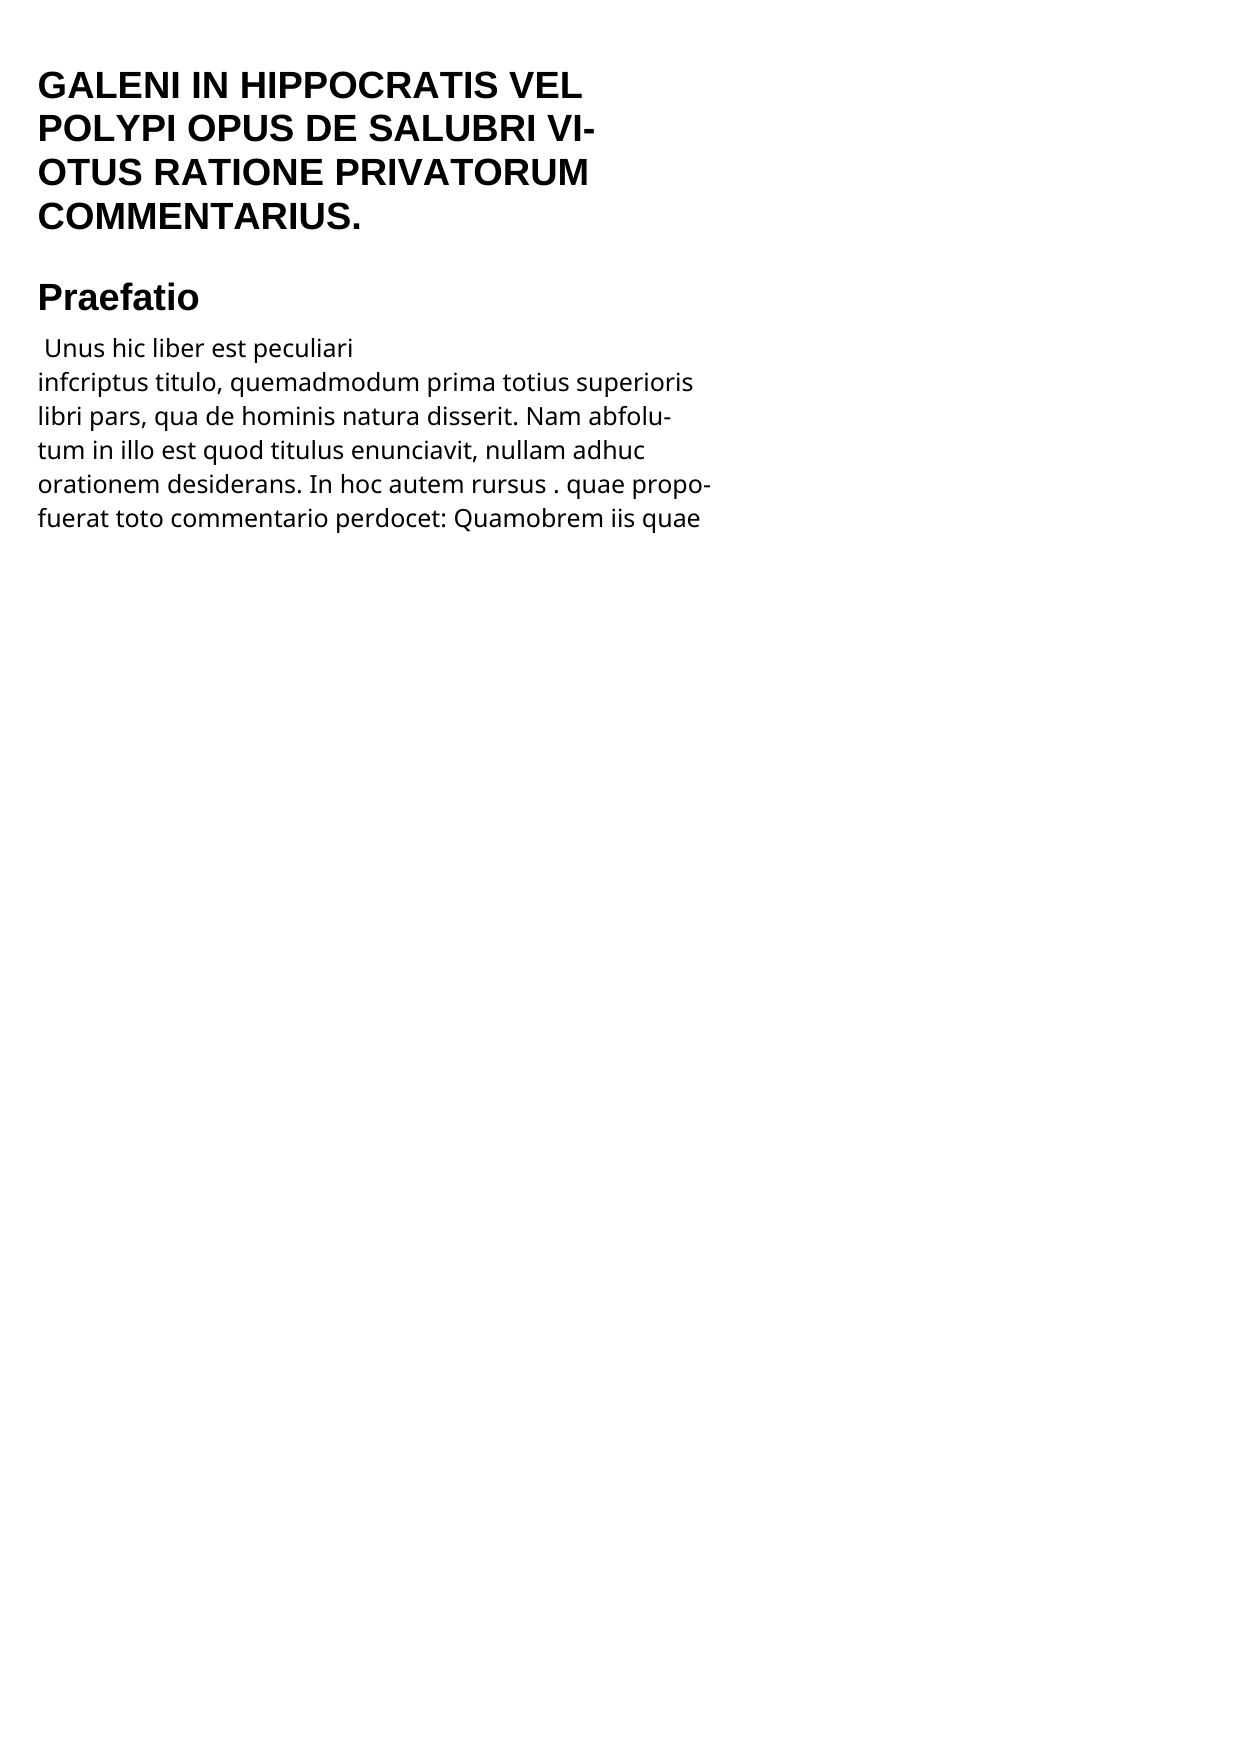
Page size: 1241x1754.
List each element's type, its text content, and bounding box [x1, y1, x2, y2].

text Unus hic liber est peculiari infcriptus titulo, quemadmodum prima totius superioris libri pars, qua de hominis natura disserit. Nam abfolu- tum in illo est quod titulus enunciavit, nullam adhuc orationem desiderans. In hoc autem rursus . quae propo- fuerat toto commentario perdocet: Quamobrem iis quae [37, 331, 1203, 535]
subtitle GALENI IN HIPPOCRATIS VEL POLYPI OPUS DE SALUBRI VI- OTUS RATIONE PRIVATORUM COMMENTARIUS. [37, 62, 1203, 237]
subtitle Praefatio [37, 274, 1203, 318]
